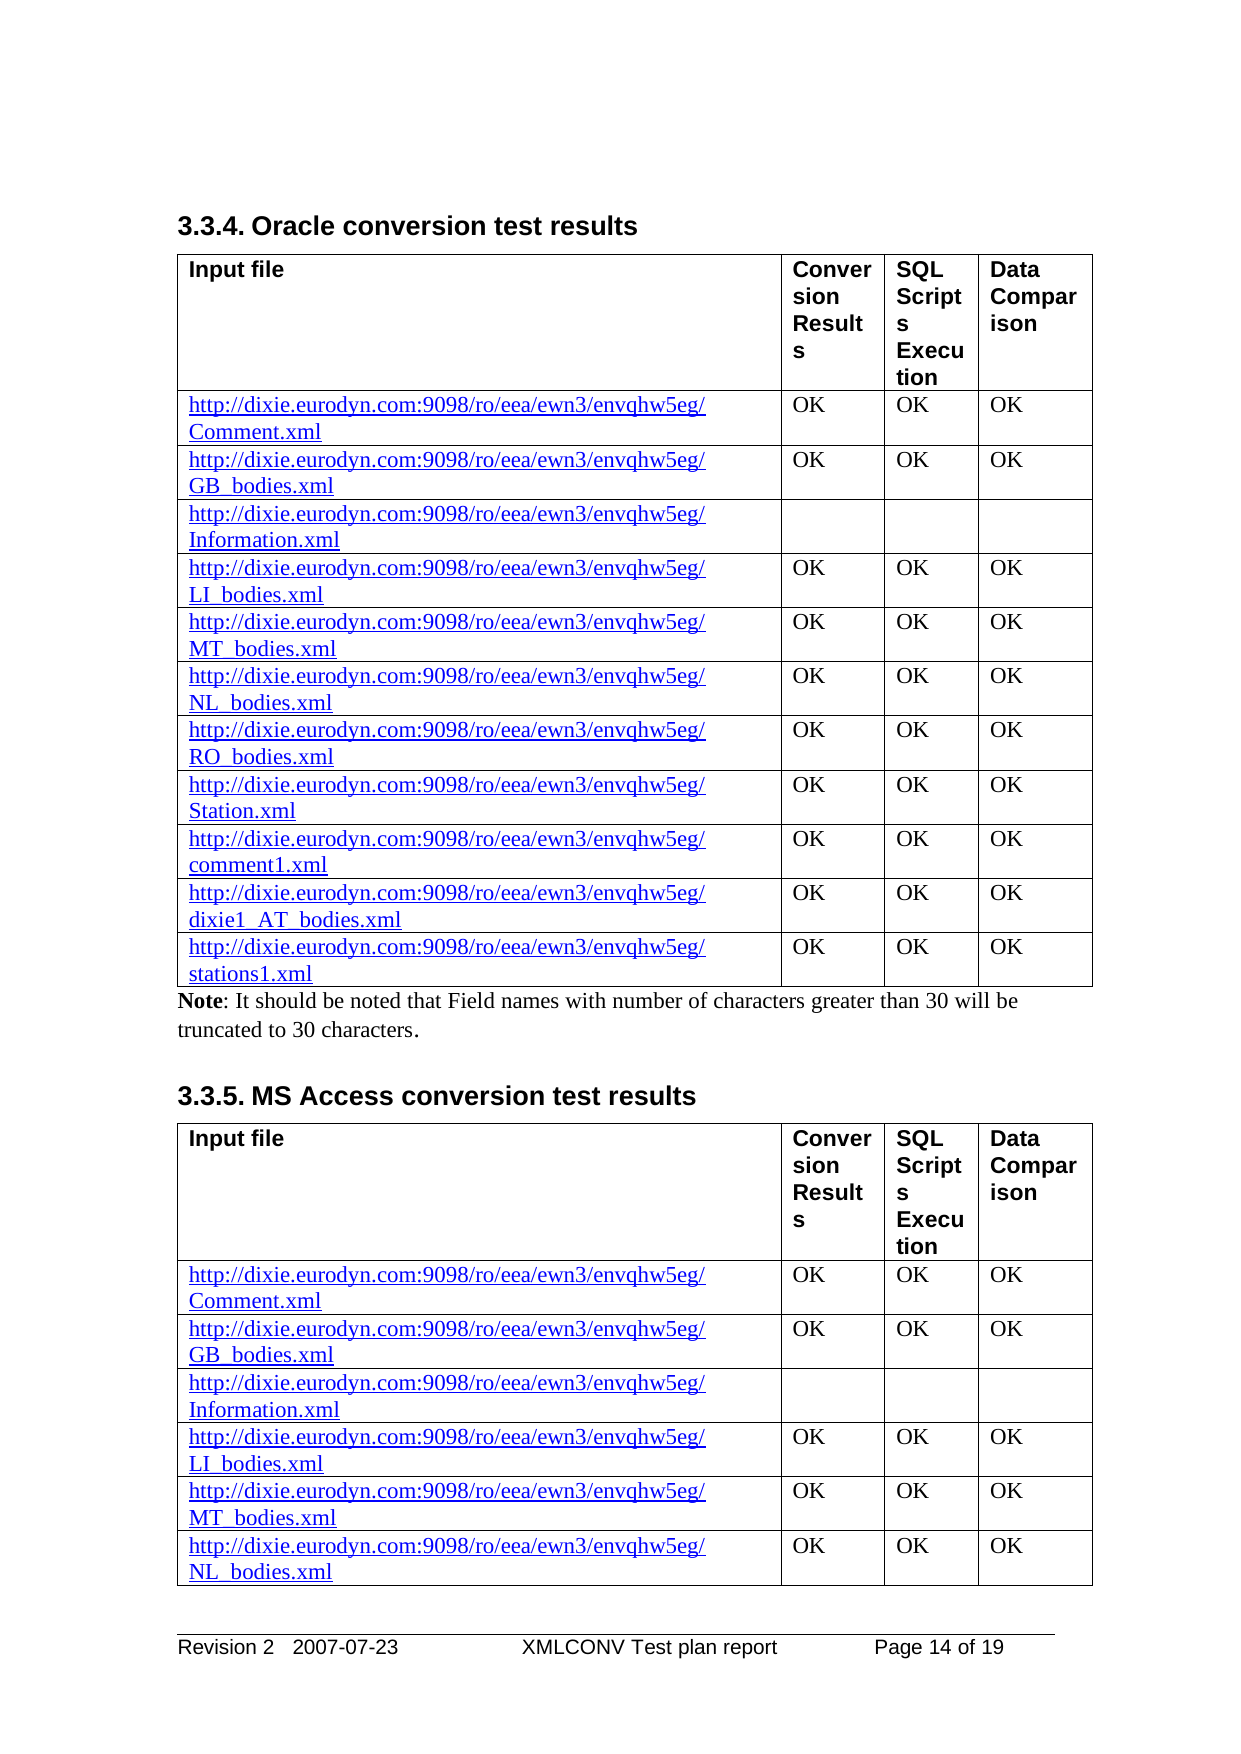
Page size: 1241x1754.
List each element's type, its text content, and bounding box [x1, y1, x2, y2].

subtitle Oracle conversion test results [177, 210, 1092, 241]
table_cell OK [782, 1261, 884, 1314]
table_cell OK [885, 1477, 978, 1530]
table_cell OK [885, 391, 978, 444]
table_cell OK [885, 662, 978, 715]
table_cell http://dixie.eurodyn.com:9098/ro/eea/ewn3/envqhw5eg/dixie1_AT_bodies.xml [178, 879, 781, 932]
table_cell OK [979, 1315, 1092, 1368]
table_cell OK [782, 1423, 884, 1476]
table_cell OK [782, 879, 884, 932]
table_header SQL Scripts Execution [885, 255, 978, 390]
table_cell http://dixie.eurodyn.com:9098/ro/eea/ewn3/envqhw5eg/comment1.xml [178, 825, 781, 878]
table_cell http://dixie.eurodyn.com:9098/ro/eea/ewn3/envqhw5eg/Comment.xml [178, 1261, 781, 1314]
table_header SQL Scripts Execution [885, 1124, 978, 1259]
table_cell OK [782, 933, 884, 986]
table_cell OK [979, 391, 1092, 444]
table_cell OK [979, 1531, 1092, 1584]
text Note: It should be noted that Field names with number of characters greater than 30 will be truncated to 30 characters. [177, 987, 1092, 1043]
table_cell http://dixie.eurodyn.com:9098/ro/eea/ewn3/envqhw5eg/Information.xml [178, 500, 781, 553]
table_cell http://dixie.eurodyn.com:9098/ro/eea/ewn3/envqhw5eg/Information.xml [178, 1369, 781, 1422]
table_cell OK [782, 825, 884, 878]
table_cell OK [979, 879, 1092, 932]
table_cell OK [782, 1315, 884, 1368]
table_cell OK [979, 1423, 1092, 1476]
table_header Data Comparison [979, 1124, 1092, 1259]
table_cell OK [885, 608, 978, 661]
table_cell OK [979, 1477, 1092, 1530]
table_cell OK [885, 825, 978, 878]
table_cell OK [885, 554, 978, 607]
table_cell [782, 1369, 884, 1422]
table_cell http://dixie.eurodyn.com:9098/ro/eea/ewn3/envqhw5eg/MT_bodies.xml [178, 1477, 781, 1530]
table_cell OK [885, 1315, 978, 1368]
table_cell OK [979, 608, 1092, 661]
table_cell http://dixie.eurodyn.com:9098/ro/eea/ewn3/envqhw5eg/GB_bodies.xml [178, 446, 781, 499]
table_cell http://dixie.eurodyn.com:9098/ro/eea/ewn3/envqhw5eg/NL_bodies.xml [178, 1531, 781, 1584]
table_cell OK [782, 1531, 884, 1584]
table_cell OK [979, 825, 1092, 878]
table_cell http://dixie.eurodyn.com:9098/ro/eea/ewn3/envqhw5eg/RO_bodies.xml [178, 716, 781, 769]
table_cell OK [979, 446, 1092, 499]
table_cell OK [979, 662, 1092, 715]
table_header Conversion Results [782, 255, 884, 390]
table_cell OK [782, 771, 884, 824]
table_cell OK [782, 391, 884, 444]
table_header Data Comparison [979, 255, 1092, 390]
table_cell OK [885, 716, 978, 769]
table_cell OK [885, 933, 978, 986]
table_cell [979, 500, 1092, 553]
table_cell OK [885, 771, 978, 824]
table_cell OK [979, 933, 1092, 986]
table_cell OK [885, 1531, 978, 1584]
table_header Input file [178, 1124, 781, 1259]
table_cell OK [782, 446, 884, 499]
table_cell OK [782, 1477, 884, 1530]
table_cell [885, 500, 978, 553]
table_cell http://dixie.eurodyn.com:9098/ro/eea/ewn3/envqhw5eg/NL_bodies.xml [178, 662, 781, 715]
table_cell OK [885, 1261, 978, 1314]
table_cell [979, 1369, 1092, 1422]
table_cell OK [782, 554, 884, 607]
table_cell http://dixie.eurodyn.com:9098/ro/eea/ewn3/envqhw5eg/MT_bodies.xml [178, 608, 781, 661]
table_cell OK [885, 1423, 978, 1476]
table_cell http://dixie.eurodyn.com:9098/ro/eea/ewn3/envqhw5eg/LI_bodies.xml [178, 1423, 781, 1476]
table_cell OK [885, 879, 978, 932]
table_cell OK [782, 608, 884, 661]
table_header Conversion Results [782, 1124, 884, 1259]
table_header Input file [178, 255, 781, 390]
subtitle MS Access conversion test results [177, 1079, 1092, 1111]
table_cell OK [979, 554, 1092, 607]
table_cell OK [782, 716, 884, 769]
table_cell [885, 1369, 978, 1422]
table_cell [782, 500, 884, 553]
table_cell OK [979, 716, 1092, 769]
table_cell OK [782, 662, 884, 715]
table_cell OK [885, 446, 978, 499]
table_cell http://dixie.eurodyn.com:9098/ro/eea/ewn3/envqhw5eg/Station.xml [178, 771, 781, 824]
table_cell http://dixie.eurodyn.com:9098/ro/eea/ewn3/envqhw5eg/stations1.xml [178, 933, 781, 986]
table_cell http://dixie.eurodyn.com:9098/ro/eea/ewn3/envqhw5eg/LI_bodies.xml [178, 554, 781, 607]
table_cell http://dixie.eurodyn.com:9098/ro/eea/ewn3/envqhw5eg/Comment.xml [178, 391, 781, 444]
table_cell OK [979, 1261, 1092, 1314]
table_cell OK [979, 771, 1092, 824]
table_cell http://dixie.eurodyn.com:9098/ro/eea/ewn3/envqhw5eg/GB_bodies.xml [178, 1315, 781, 1368]
